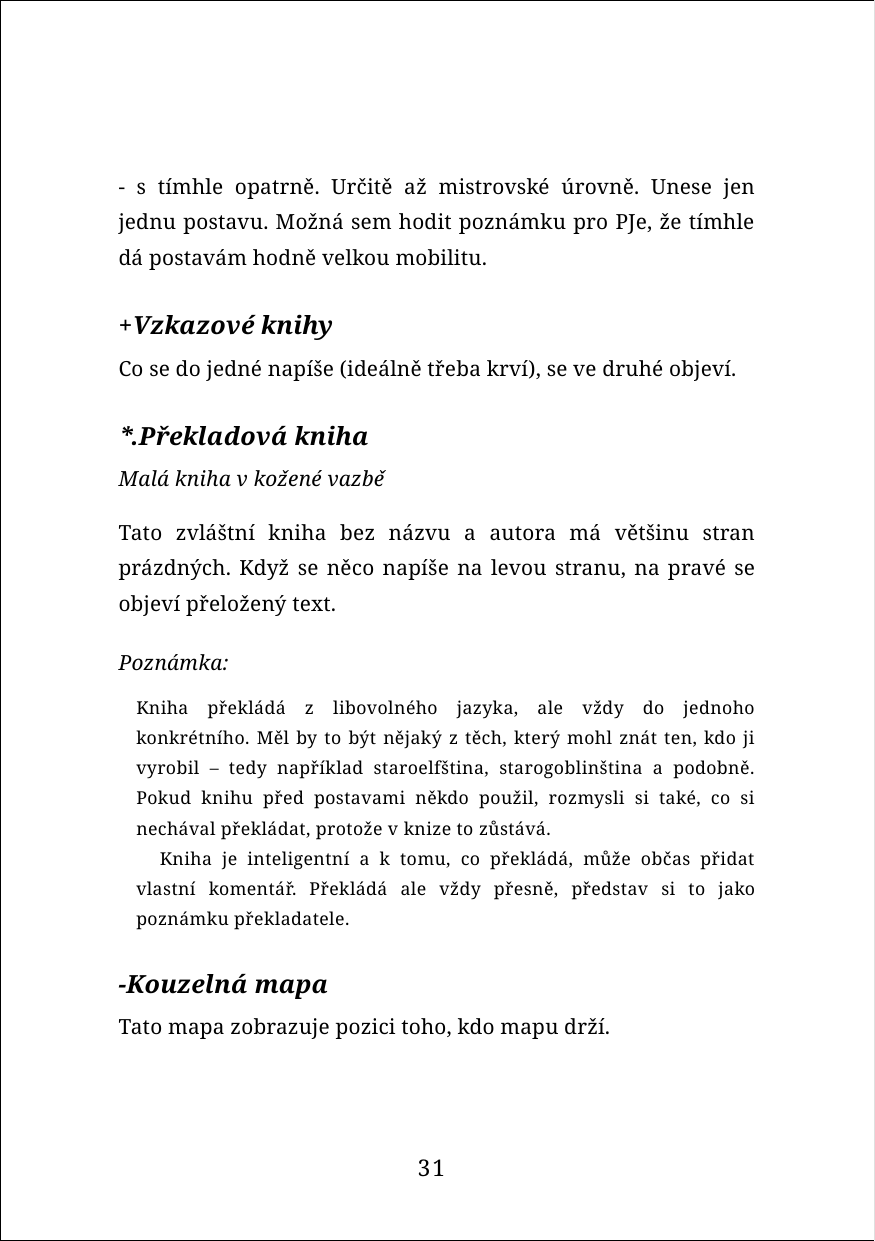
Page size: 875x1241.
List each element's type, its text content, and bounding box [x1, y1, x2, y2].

subtitle *.Překladová kniha [118, 419, 756, 453]
text - s tímhle opatrně. Určitě až mistrovské úrovně. Unese jen jednu postavu. Možná sem hodit poznámku pro PJe, že tímhle dá postavám hodně velkou mobilitu. [118, 172, 756, 271]
subtitle +Vzkazové knihy [118, 308, 756, 342]
text Co se do jedné napíše (ideálně třeba krví), se ve druhé objeví. [118, 354, 756, 382]
text Tato mapa zobrazuje pozici toho, kdo mapu drží. [118, 1012, 756, 1041]
text Tato zvláštní kniha bez názvu a autora má většinu stran prázdných. Když se něco napíše na levou stranu, na pravé se objeví přeložený text. [118, 518, 756, 617]
text Poznámka: [118, 648, 756, 676]
subtitle -Kouzelná mapa [118, 966, 756, 1000]
text Malá kniha v kožené vazbě [118, 464, 756, 493]
text Kniha překládá z libovolného jazyka, ale vždy do jednoho konkrétního. Měl by to být nějaký z těch, který mohl znát ten, kdo ji vyrobil – tedy například staroelfština, starogoblinština a podobně. Pokud knihu před postavami někdo použil, rozmysli si také, co si nechával překládat, protože v knize to zůstává. Kniha je inteligentní a k tomu, co překládá, může občas přidat vlastní komentář. Překládá ale vždy přesně, představ si to jako poznámku překladatele. [136, 695, 756, 931]
